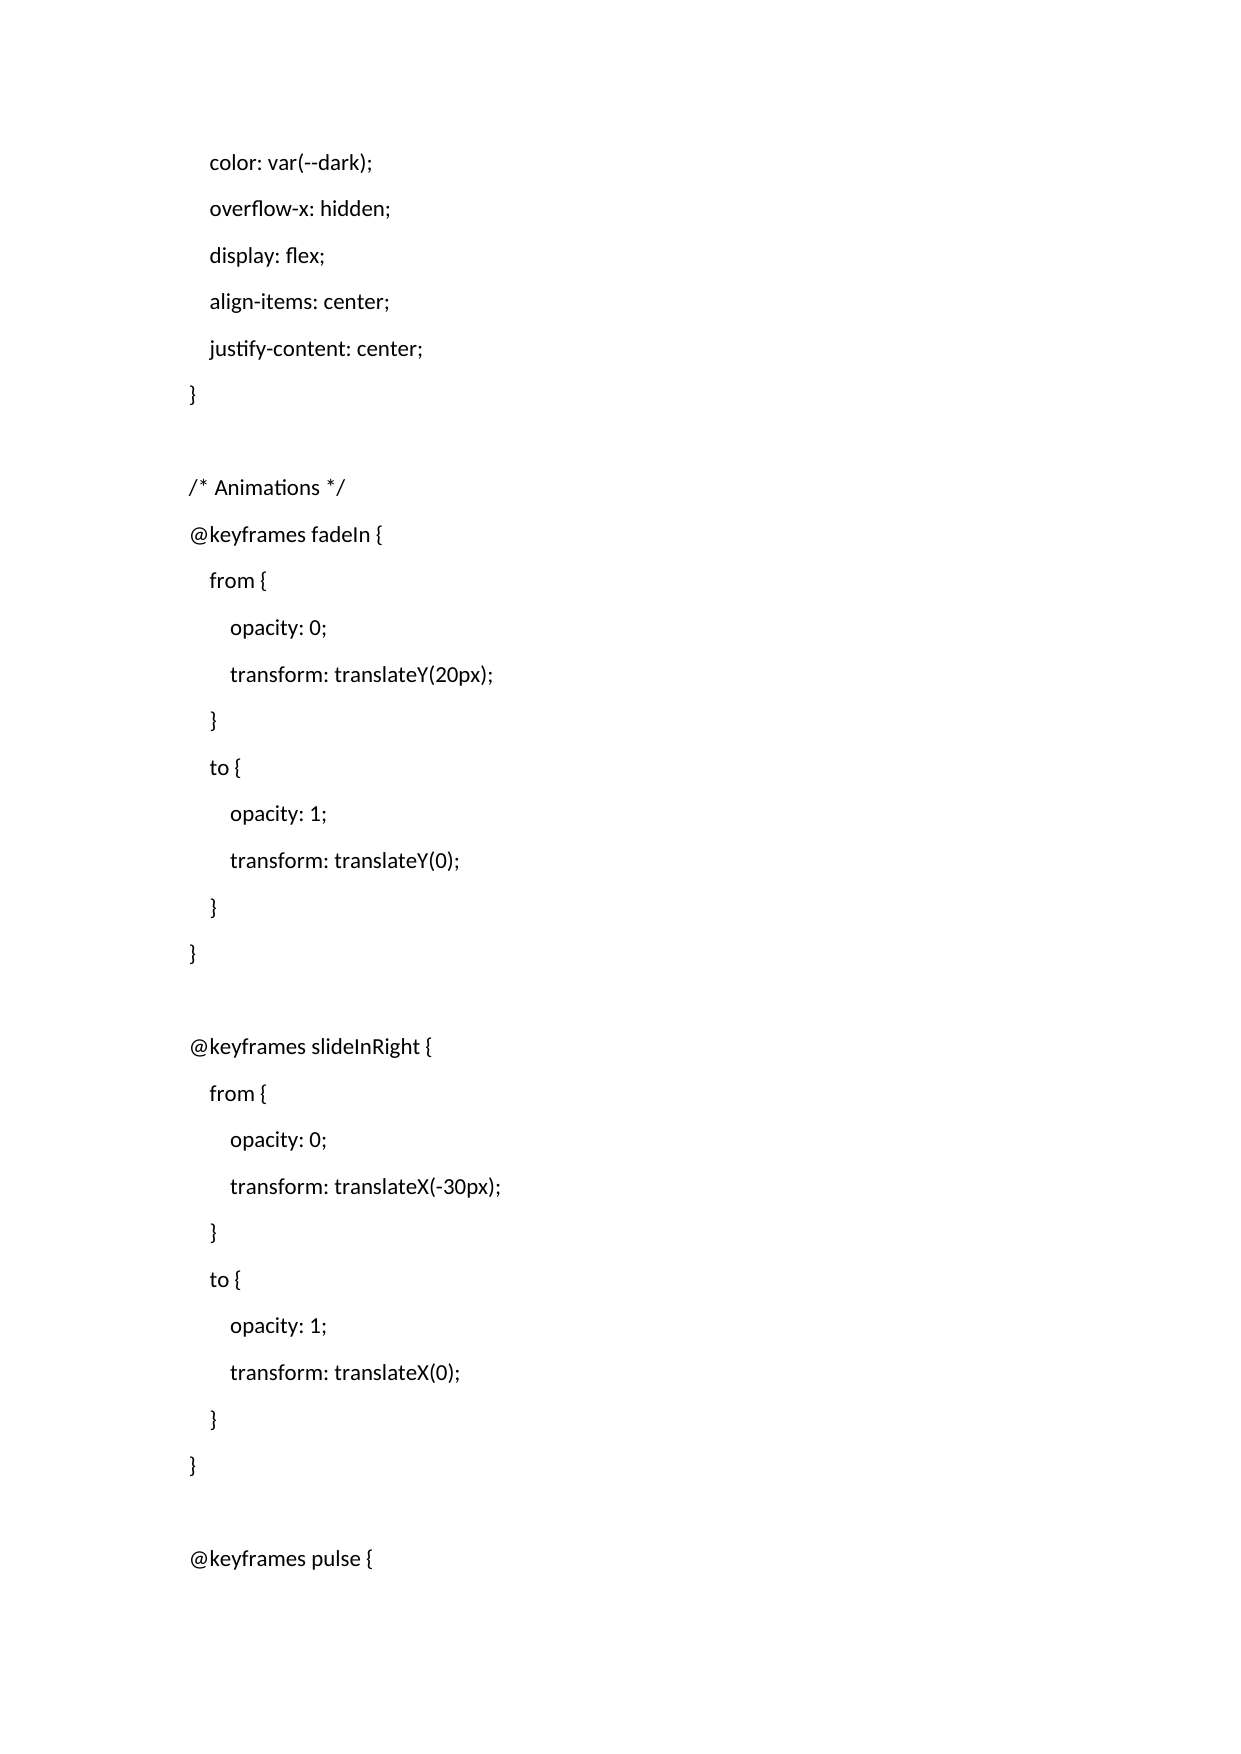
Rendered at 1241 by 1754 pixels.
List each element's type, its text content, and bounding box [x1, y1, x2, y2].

text } [148, 1218, 1093, 1247]
text to { [148, 1265, 1093, 1293]
text opacity: 0; [148, 1125, 1093, 1153]
text } [148, 1451, 1093, 1479]
text @keyframes pulse { [148, 1544, 1093, 1572]
text transform: translateX(0); [148, 1358, 1093, 1386]
text transform: translateY(20px); [148, 660, 1093, 688]
text align-items: center; [148, 287, 1093, 315]
text } [148, 706, 1093, 734]
text } [148, 1405, 1093, 1433]
text opacity: 0; [148, 613, 1093, 641]
text to { [148, 753, 1093, 781]
text transform: translateY(0); [148, 846, 1093, 874]
text @keyframes slideInRight { [148, 1032, 1093, 1060]
text from { [148, 567, 1093, 595]
text } [148, 380, 1093, 408]
text display: flex; [148, 241, 1093, 269]
text } [148, 939, 1093, 967]
text opacity: 1; [148, 1312, 1093, 1340]
text from { [148, 1079, 1093, 1107]
text overflow-x: hidden; [148, 194, 1093, 222]
text } [148, 893, 1093, 921]
text color: var(--dark); [148, 148, 1093, 176]
text justify-content: center; [148, 334, 1093, 362]
text /* Animations */ [148, 473, 1093, 502]
text opacity: 1; [148, 799, 1093, 827]
text transform: translateX(-30px); [148, 1172, 1093, 1200]
text @keyframes fadeIn { [148, 520, 1093, 548]
